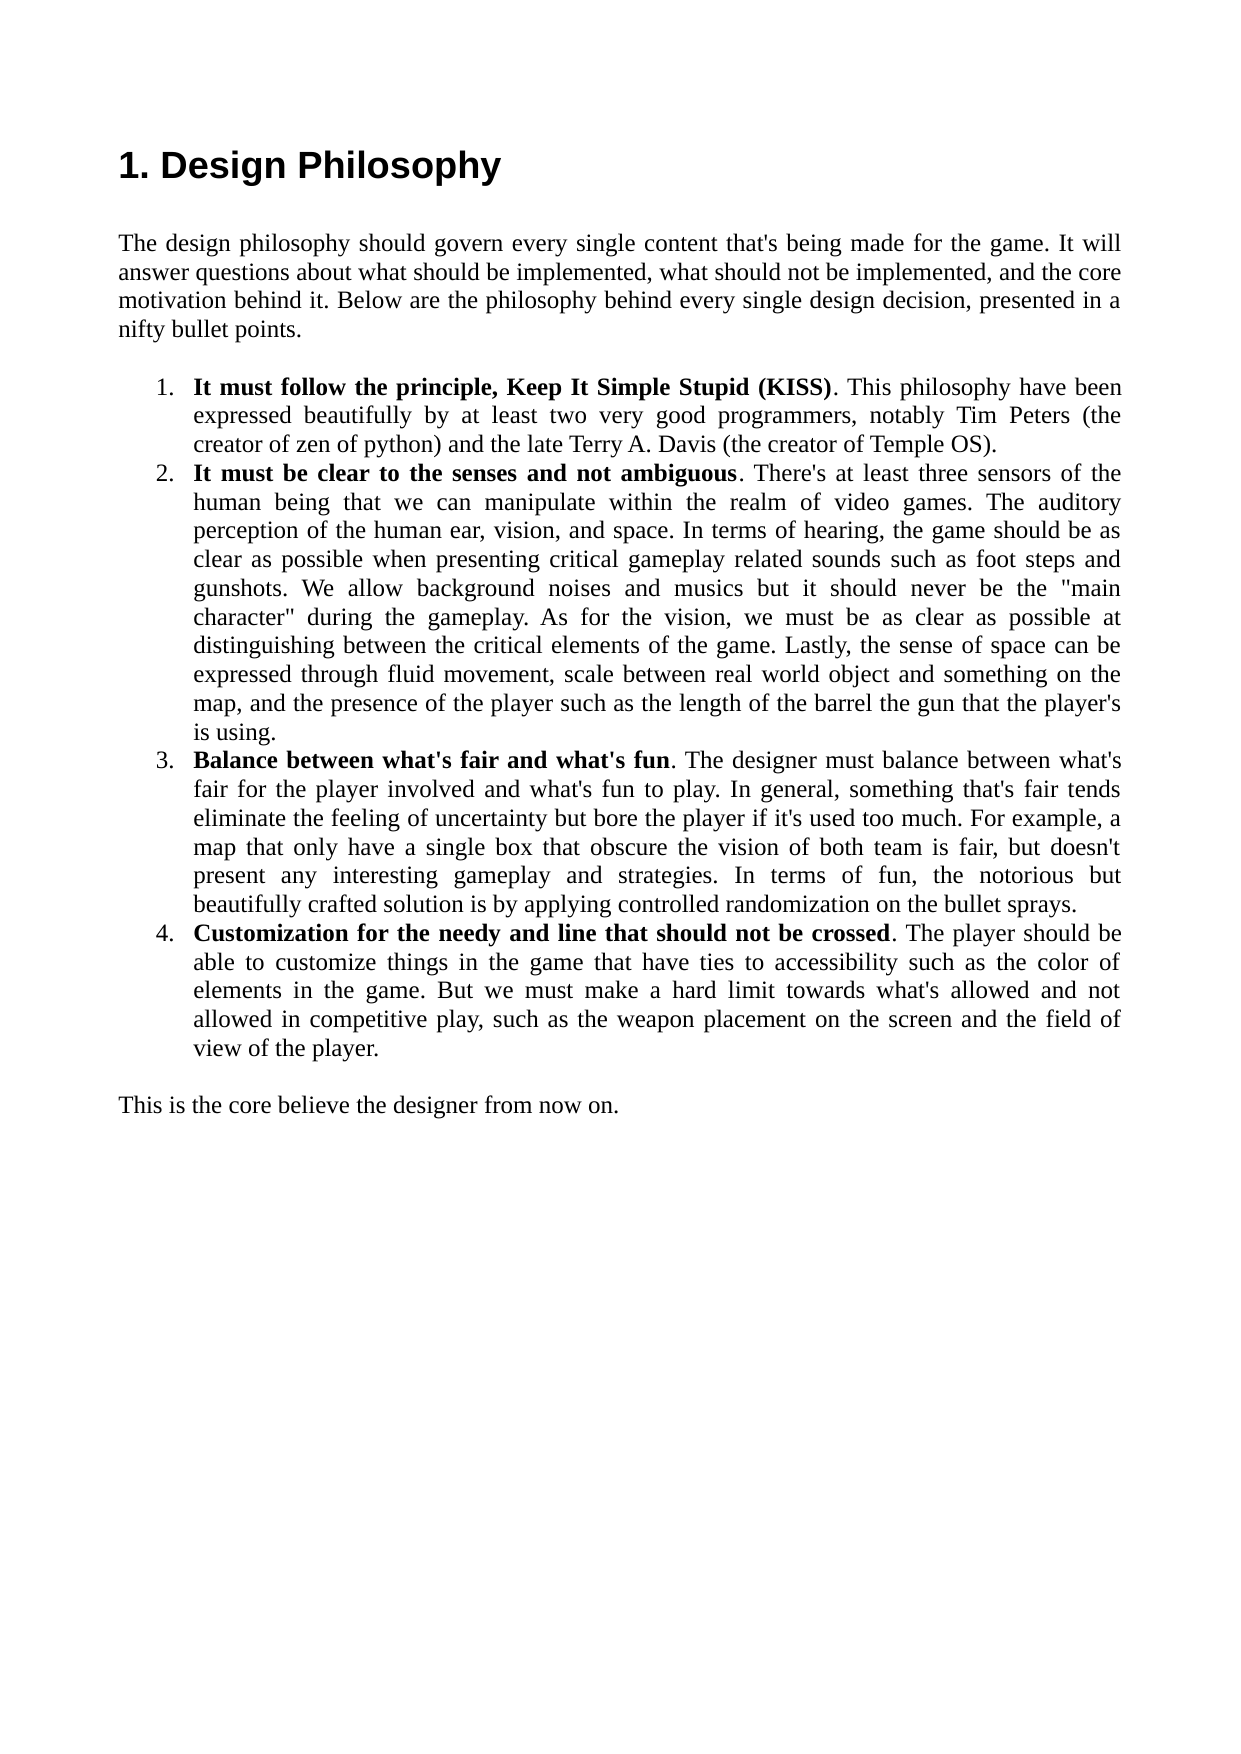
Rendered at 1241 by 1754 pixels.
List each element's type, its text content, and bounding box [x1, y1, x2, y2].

text This is the core believe the designer from now on. [118, 1091, 1122, 1119]
text The design philosophy should govern every single content that's being made for the game. It will answer questions about what should be implemented, what should not be implemented, and the core motivation behind it. Below are the philosophy behind every single design decision, presented in a nifty bullet points. [118, 228, 1122, 343]
list It must follow the principle, Keep It Simple Stupid (KISS). This philosophy have been expressed beautifully by at least two very good programmers, notably Tim Peters (the creator of zen of python) and the late Terry A. Davis (the creator of Temple OS). [156, 372, 1122, 458]
list It must be clear to the senses and not ambiguous. There's at least three sensors of the human being that we can manipulate within the realm of video games. The auditory perception of the human ear, vision, and space. In terms of hearing, the game should be as clear as possible when presenting critical gameplay related sounds such as foot steps and gunshots. We allow background noises and musics but it should never be the "main character" during the gameplay. As for the vision, we must be as clear as possible at distinguishing between the critical elements of the game. Lastly, the sense of space can be expressed through fluid movement, scale between real world object and something on the map, and the presence of the player such as the length of the barrel the gun that the player's is using. [156, 458, 1122, 746]
list Customization for the needy and line that should not be crossed. The player should be able to customize things in the game that have ties to accessibility such as the color of elements in the game. But we must make a hard limit towards what's allowed and not allowed in competitive play, such as the weapon placement on the screen and the field of view of the player. [156, 918, 1122, 1062]
subtitle 1. Design Philosophy [118, 143, 1122, 187]
list Balance between what's fair and what's fun. The designer must balance between what's fair for the player involved and what's fun to play. In general, something that's fair tends eliminate the feeling of uncertainty but bore the player if it's used too much. For example, a map that only have a single box that obscure the vision of both team is fair, but doesn't present any interesting gameplay and strategies. In terms of fun, the notorious but beautifully crafted solution is by applying controlled randomization on the bullet sprays. [156, 746, 1122, 918]
